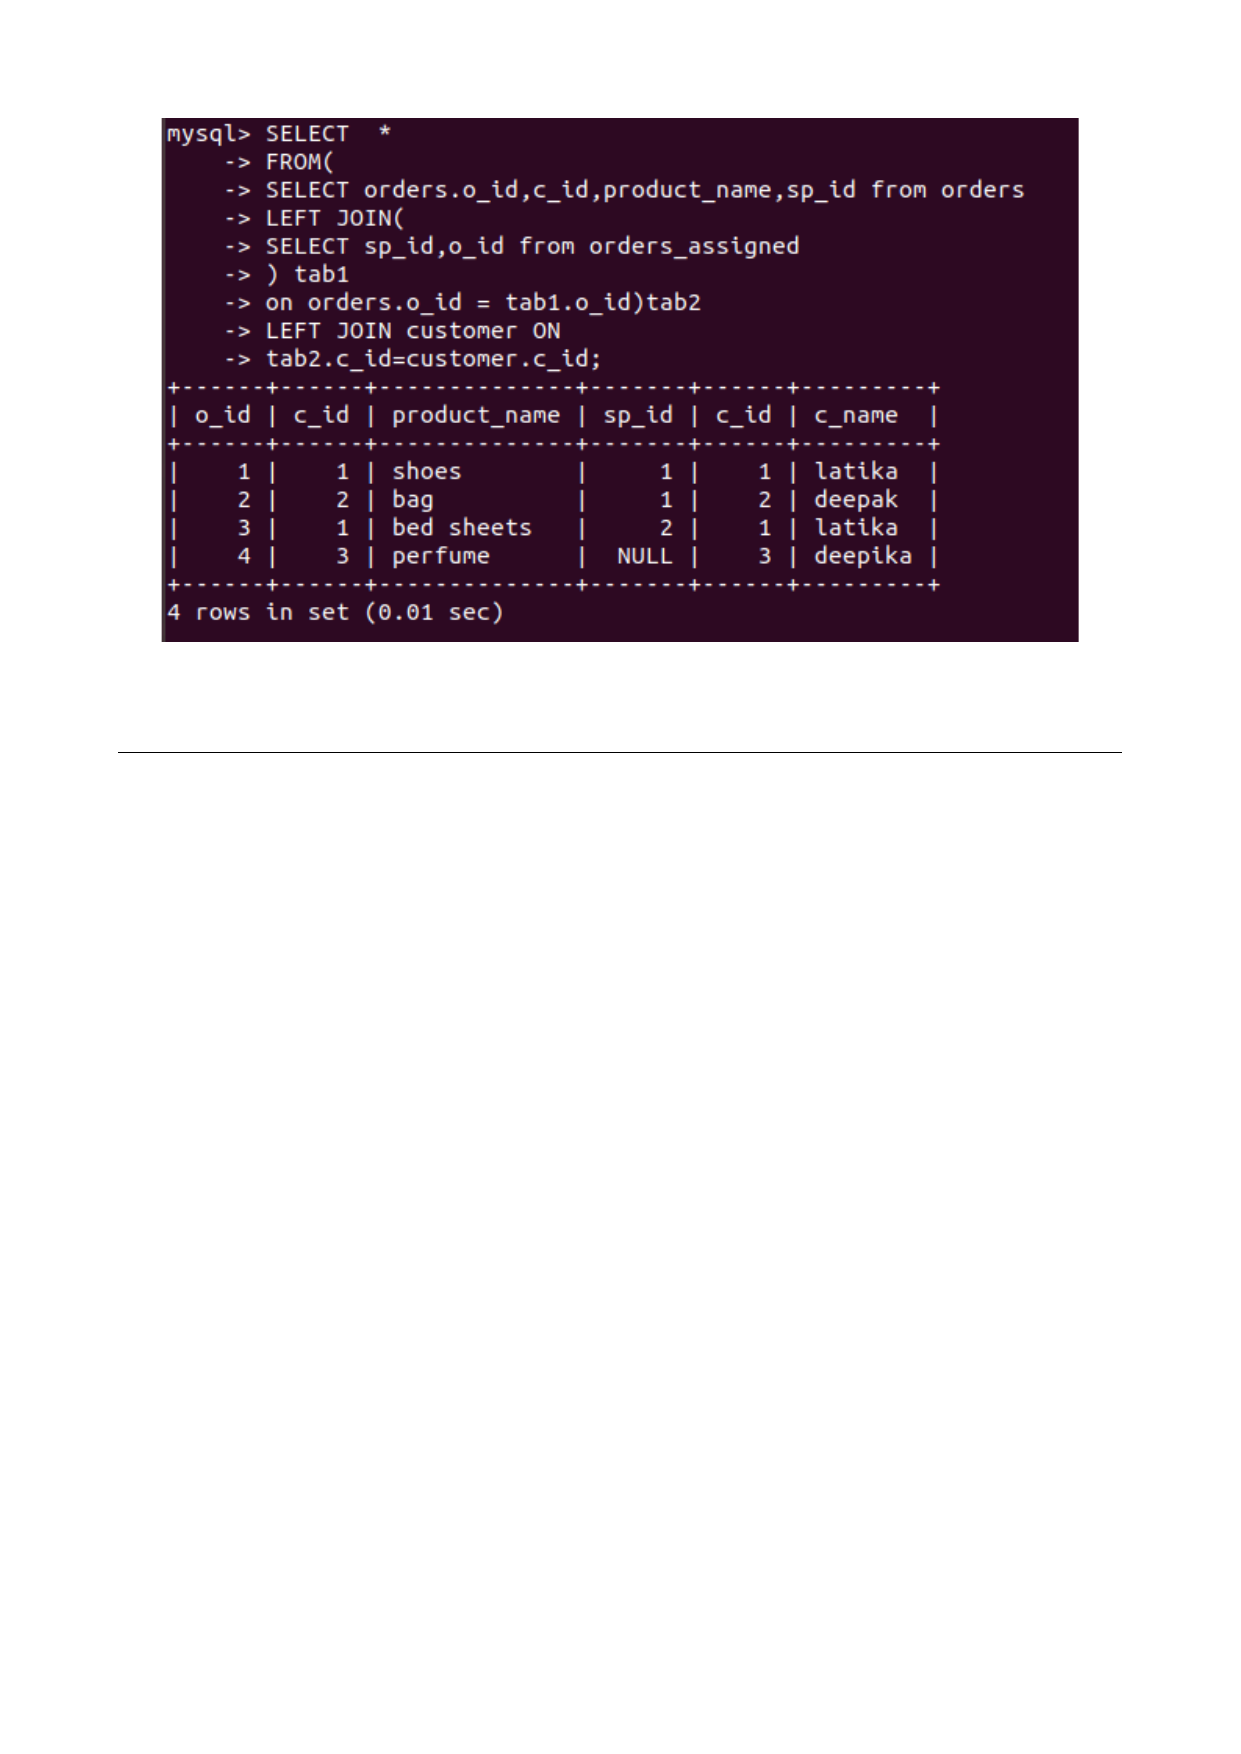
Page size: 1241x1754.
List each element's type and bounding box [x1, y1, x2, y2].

picture [161, 118, 1079, 642]
